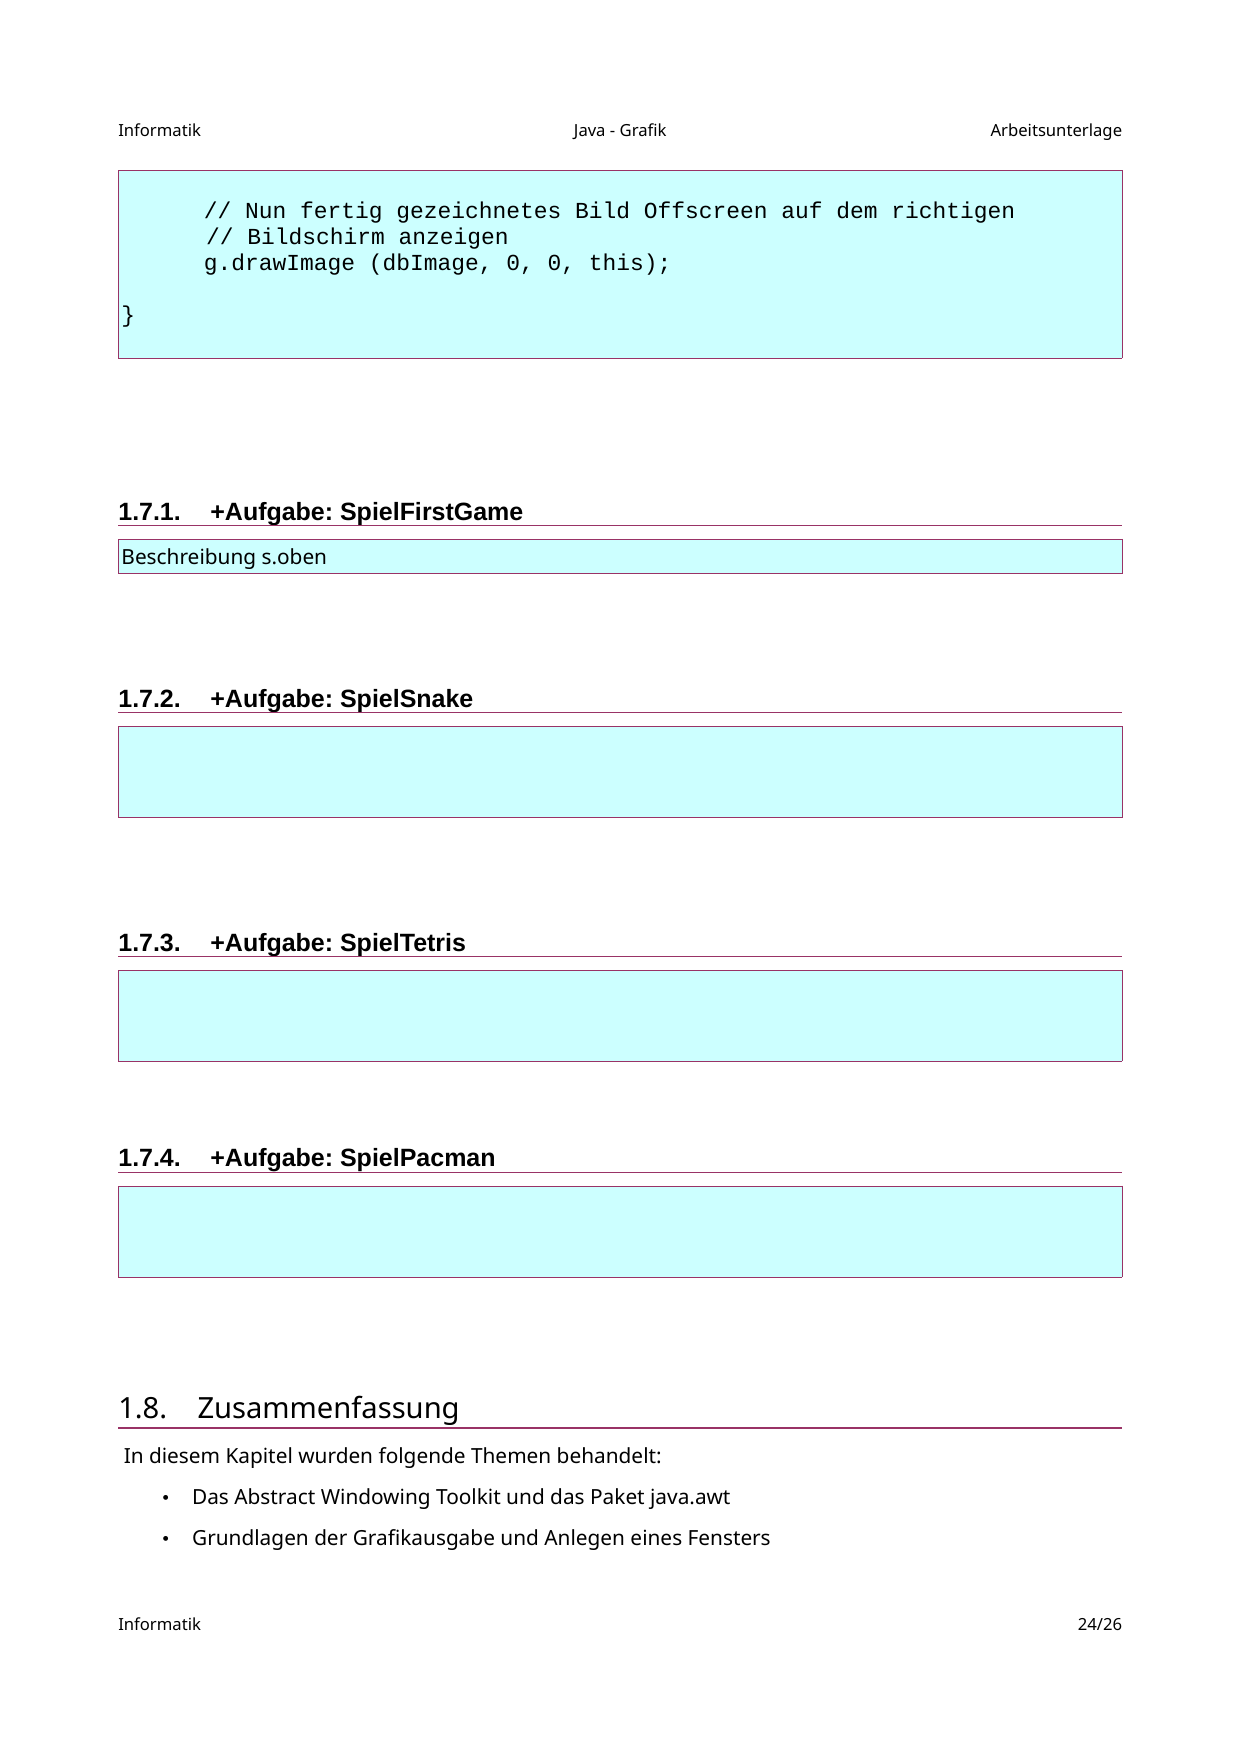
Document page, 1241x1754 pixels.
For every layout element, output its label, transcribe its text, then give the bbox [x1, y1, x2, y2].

text // Bildschirm anzeigen [119, 222, 1122, 248]
text g.drawImage (dbImage, 0, 0, this); [119, 248, 1122, 274]
text } [119, 300, 1122, 326]
subtitle +Aufgabe: SpielTetris [118, 928, 1122, 956]
subtitle +Aufgabe: SpielFirstGame [118, 497, 1122, 525]
subtitle +Aufgabe: SpielSnake [118, 684, 1122, 712]
text // Nun fertig gezeichnetes Bild Offscreen auf dem richtigen [119, 196, 1122, 222]
list Das Abstract Windowing Toolkit und das Paket java.awt [162, 1482, 1122, 1511]
text In diesem Kapitel wurden folgende Themen behandelt: [118, 1441, 1122, 1470]
list Grundlagen der Grafikausgabe und Anlegen eines Fensters [162, 1523, 1122, 1552]
text Beschreibung s.oben [119, 540, 1122, 573]
subtitle +Aufgabe: SpielPacman [118, 1143, 1122, 1172]
subtitle Zusammenfassung [118, 1387, 1122, 1427]
